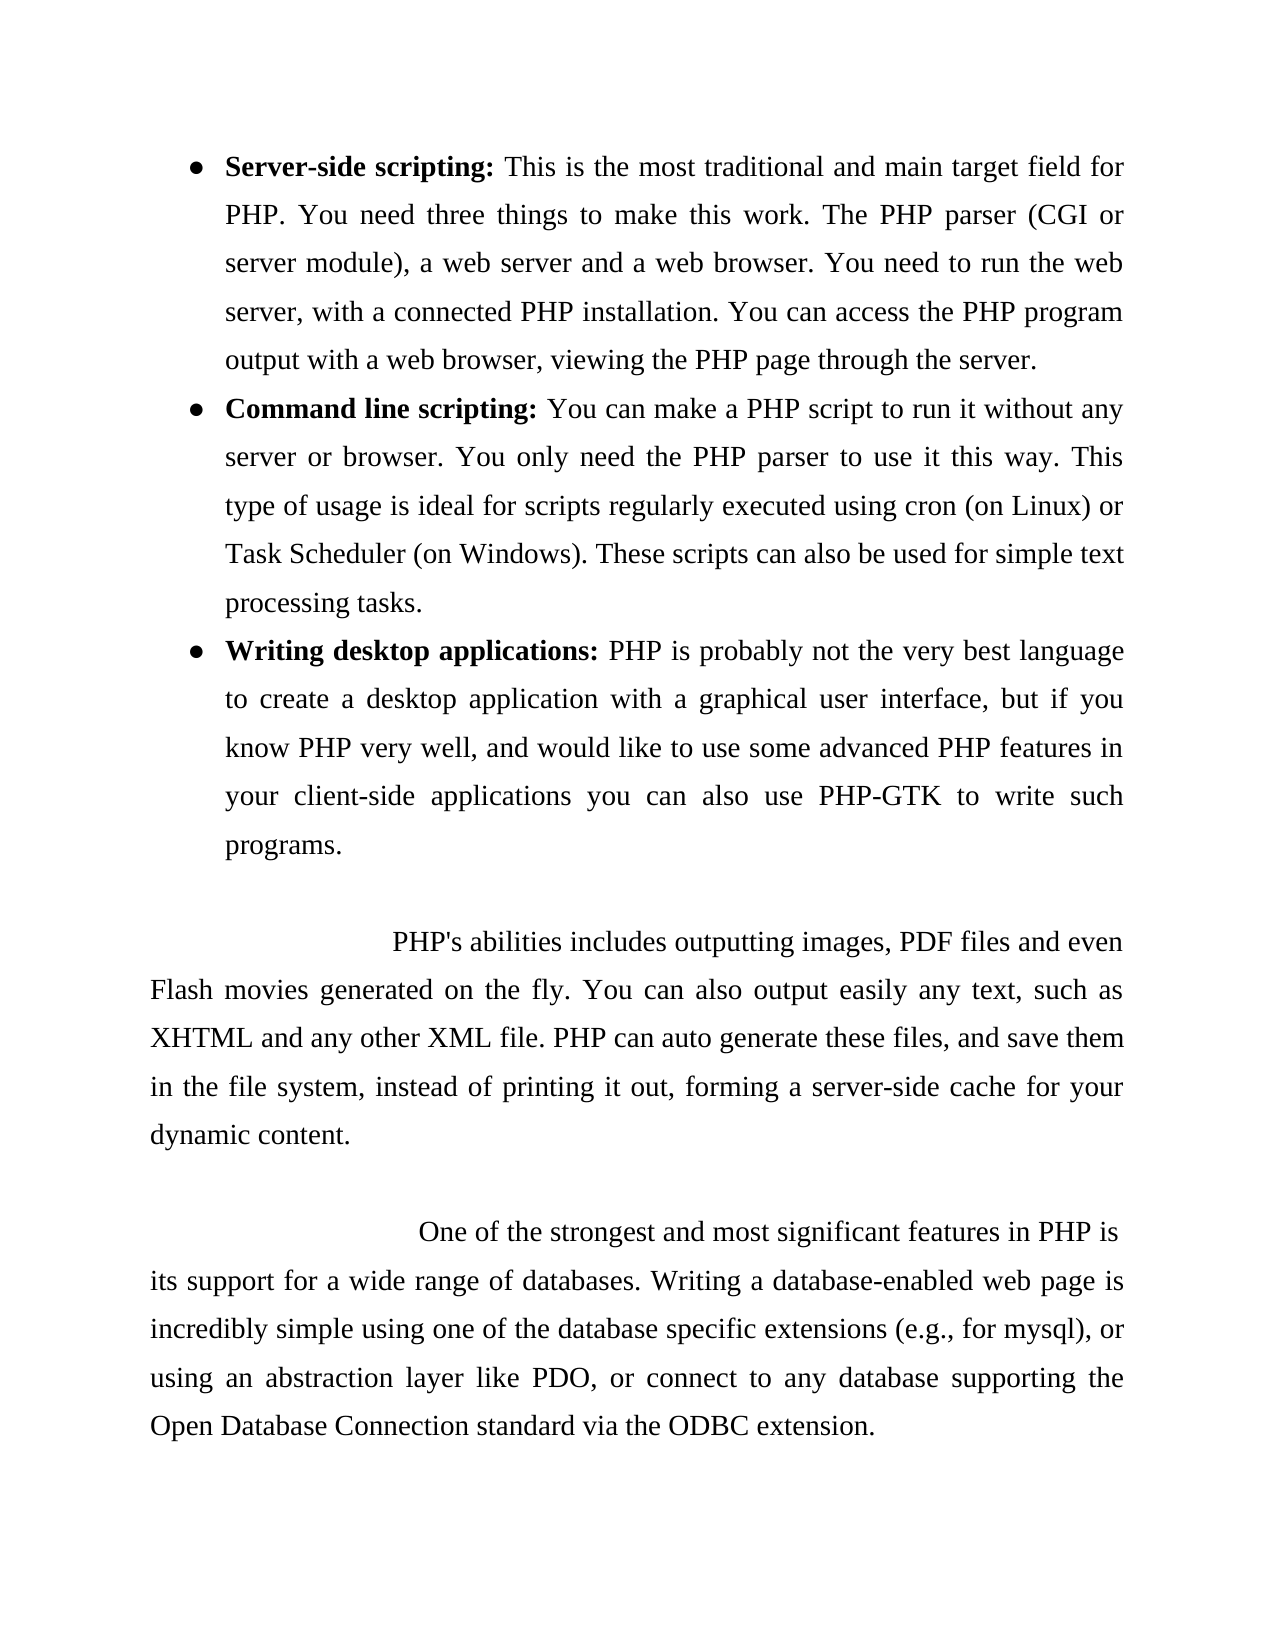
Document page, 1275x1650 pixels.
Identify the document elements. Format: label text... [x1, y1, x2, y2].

list Server-side scripting: This is the most traditional and main target field for PHP. You need three things to make this work. The PHP parser (CGI or server module), a web server and a web browser. You need to run the web server, with a connected PHP installation. You can access the PHP program output with a web browser, viewing the PHP page through the server. [187, 150, 1125, 376]
list Command line scripting: You can make a PHP script to run it without any server or browser. You only need the PHP parser to use it this way. This type of usage is ideal for scripts regularly executed using cron (on Linux) or Task Scheduler (on Windows). These scripts can also be used for simple text processing tasks. [187, 392, 1125, 618]
list Writing desktop applications: PHP is probably not the very best language to create a desktop application with a graphical user interface, but if you know PHP very well, and would like to use some advanced PHP features in your client-side applications you can also use PHP-GTK to write such programs. [187, 634, 1125, 860]
text PHP's abilities includes outputting images, PDF files and even Flash movies generated on the fly. You can also output easily any text, such as XHTML and any other XML file. PHP can auto generate these files, and save them in the file system, instead of printing it out, forming a server-side cache for your dynamic content. [150, 925, 1125, 1151]
text One of the strongest and most significant features in PHP is its support for a wide range of databases. Writing a database-enabled web page is incredibly simple using one of the database specific extensions (e.g., for mysql), or using an abstraction layer like PDO, or connect to any database supporting the Open Database Connection standard via the ODBC extension. [150, 1216, 1125, 1442]
